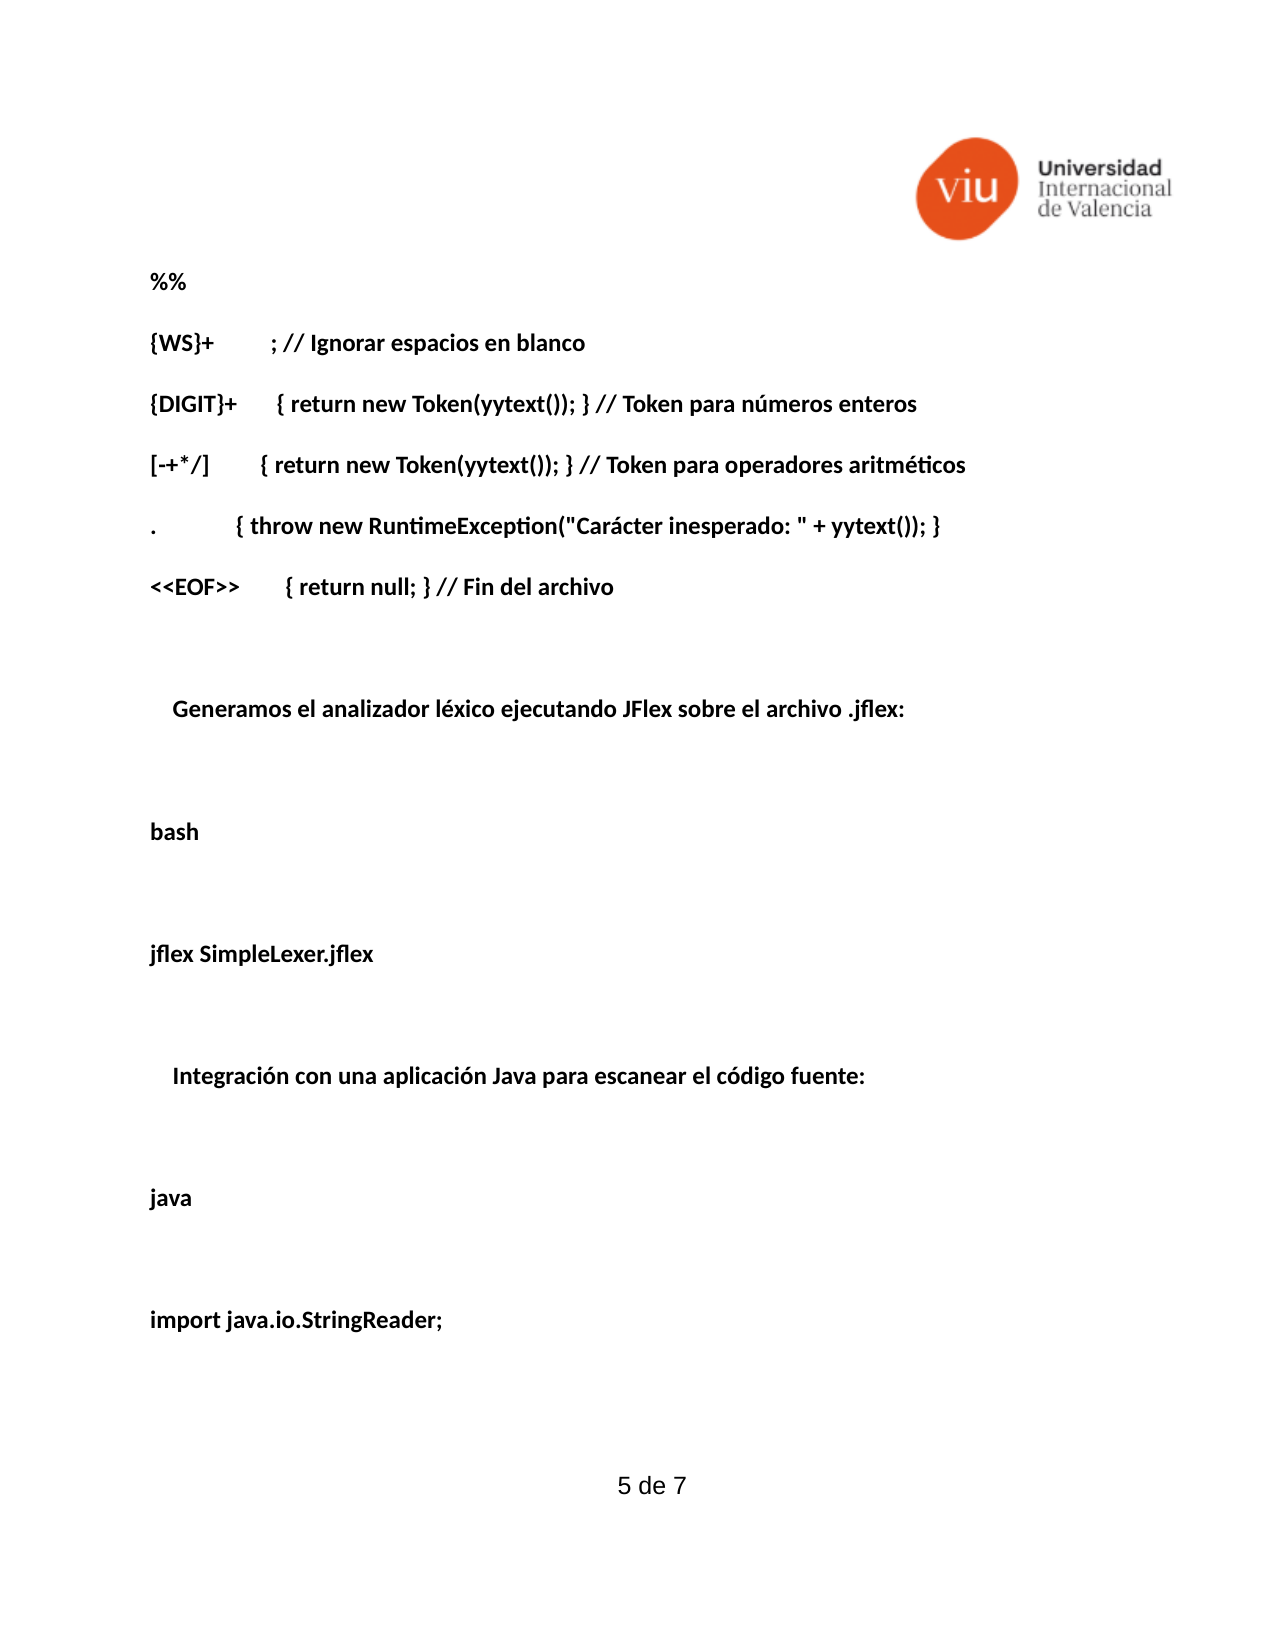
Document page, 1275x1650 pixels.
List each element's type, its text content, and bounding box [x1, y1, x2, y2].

text {WS}+ ; // Ignorar espacios en blanco [150, 327, 1125, 358]
text Integración con una aplicación Java para escanear el código fuente: [150, 1060, 1125, 1090]
text [-+*/] { return new Token(yytext()); } // Token para operadores aritméticos [150, 449, 1125, 480]
picture [913, 134, 1175, 245]
text {DIGIT}+ { return new Token(yytext()); } // Token para números enteros [150, 388, 1125, 419]
text jflex SimpleLexer.jflex [150, 938, 1125, 968]
text java [150, 1182, 1125, 1212]
text import java.io.StringReader; [150, 1304, 1125, 1334]
text bash [150, 816, 1125, 846]
text <<EOF>> { return null; } // Fin del archivo [150, 571, 1125, 602]
text %% [150, 266, 1125, 297]
text . { throw new RuntimeException("Carácter inesperado: " + yytext()); } [150, 510, 1125, 541]
text Generamos el analizador léxico ejecutando JFlex sobre el archivo .jflex: [150, 693, 1125, 724]
